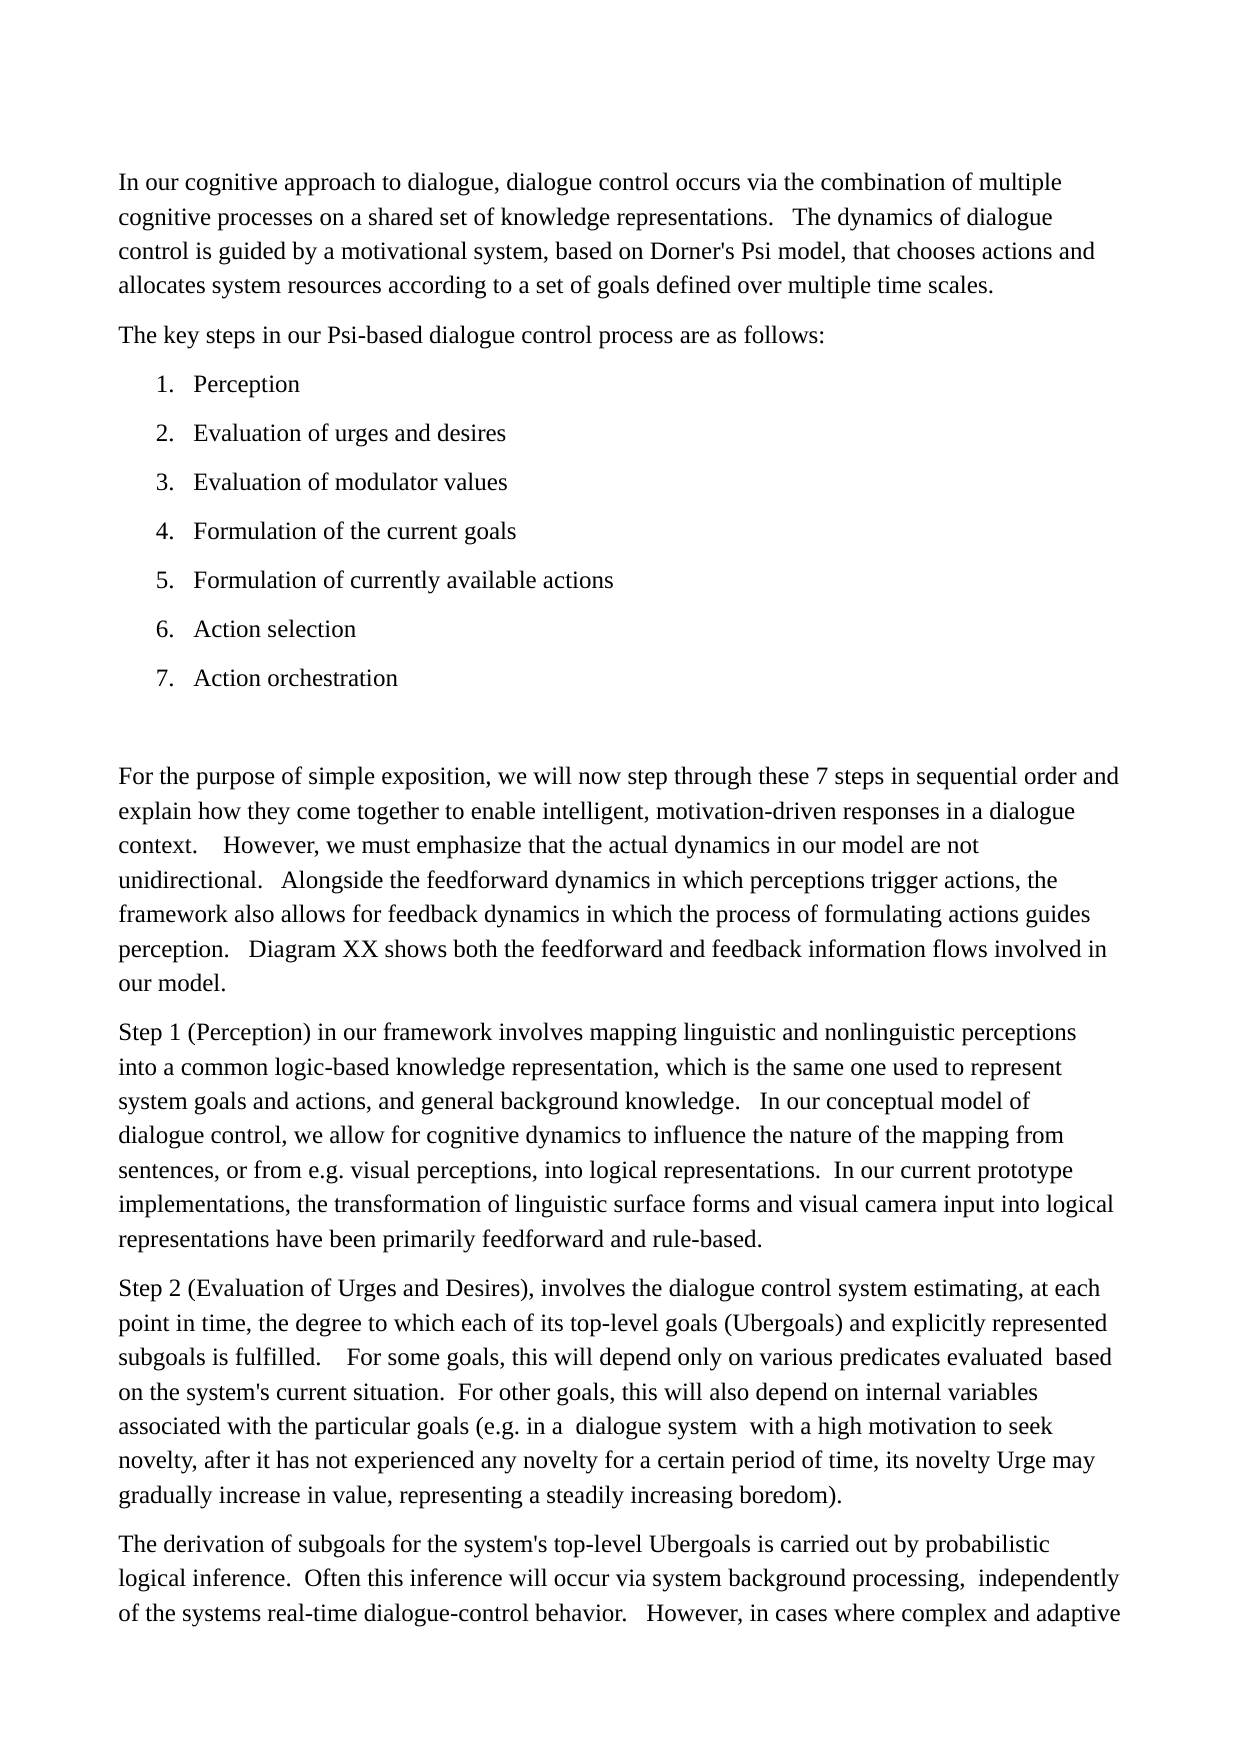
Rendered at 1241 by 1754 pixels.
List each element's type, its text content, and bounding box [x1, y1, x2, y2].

list Evaluation of modulator values [156, 467, 1122, 496]
list Action selection [156, 614, 1122, 643]
list Action orchestration [156, 663, 1122, 692]
list Evaluation of urges and desires [156, 418, 1122, 447]
list Formulation of currently available actions [156, 565, 1122, 594]
text For the purpose of simple exposition, we will now step through these 7 steps in sequential order and explain how they come together to enable intelligent, motivation-driven responses in a dialogue context. However, we must emphasize that the actual dynamics in our model are not unidirectional. Alongside the feedforward dynamics in which perceptions trigger actions, the framework also allows for feedback dynamics in which the process of formulating actions guides perception. Diagram XX shows both the feedforward and feedback information flows involved in our model. [118, 761, 1122, 997]
text Step 2 (Evaluation of Urges and Desires), involves the dialogue control system estimating, at each point in time, the degree to which each of its top-level goals (Ubergoals) and explicitly represented subgoals is fulfilled. For some goals, this will depend only on various predicates evaluated based on the system's current situation. For other goals, this will also depend on internal variables associated with the particular goals (e.g. in a dialogue system with a high motivation to seek novelty, after it has not experienced any novelty for a certain period of time, its novelty Urge may gradually increase in value, representing a steadily increasing boredom). [118, 1273, 1122, 1509]
text The derivation of subgoals for the system's top-level Ubergoals is carried out by probabilistic logical inference. Often this inference will occur via system background processing, independently of the systems real-time dialogue-control behavior. However, in cases where complex and adaptive [118, 1529, 1122, 1627]
text The key steps in our Psi-based dialogue control process are as follows: [118, 320, 1122, 348]
text In our cognitive approach to dialogue, dialogue control occurs via the combination of multiple cognitive processes on a shared set of knowledge representations. The dynamics of dialogue control is guided by a motivational system, based on Dorner's Psi model, that chooses actions and allocates system resources according to a set of goals defined over multiple time scales. [118, 167, 1122, 299]
list Formulation of the current goals [156, 516, 1122, 545]
text Step 1 (Perception) in our framework involves mapping linguistic and nonlinguistic perceptions into a common logic-based knowledge representation, which is the same one used to represent system goals and actions, and general background knowledge. In our conceptual model of dialogue control, we allow for cognitive dynamics to influence the nature of the mapping from sentences, or from e.g. visual perceptions, into logical representations. In our current prototype implementations, the transformation of linguistic surface forms and visual camera input into logical representations have been primarily feedforward and rule-based. [118, 1017, 1122, 1253]
list Perception [156, 369, 1122, 397]
